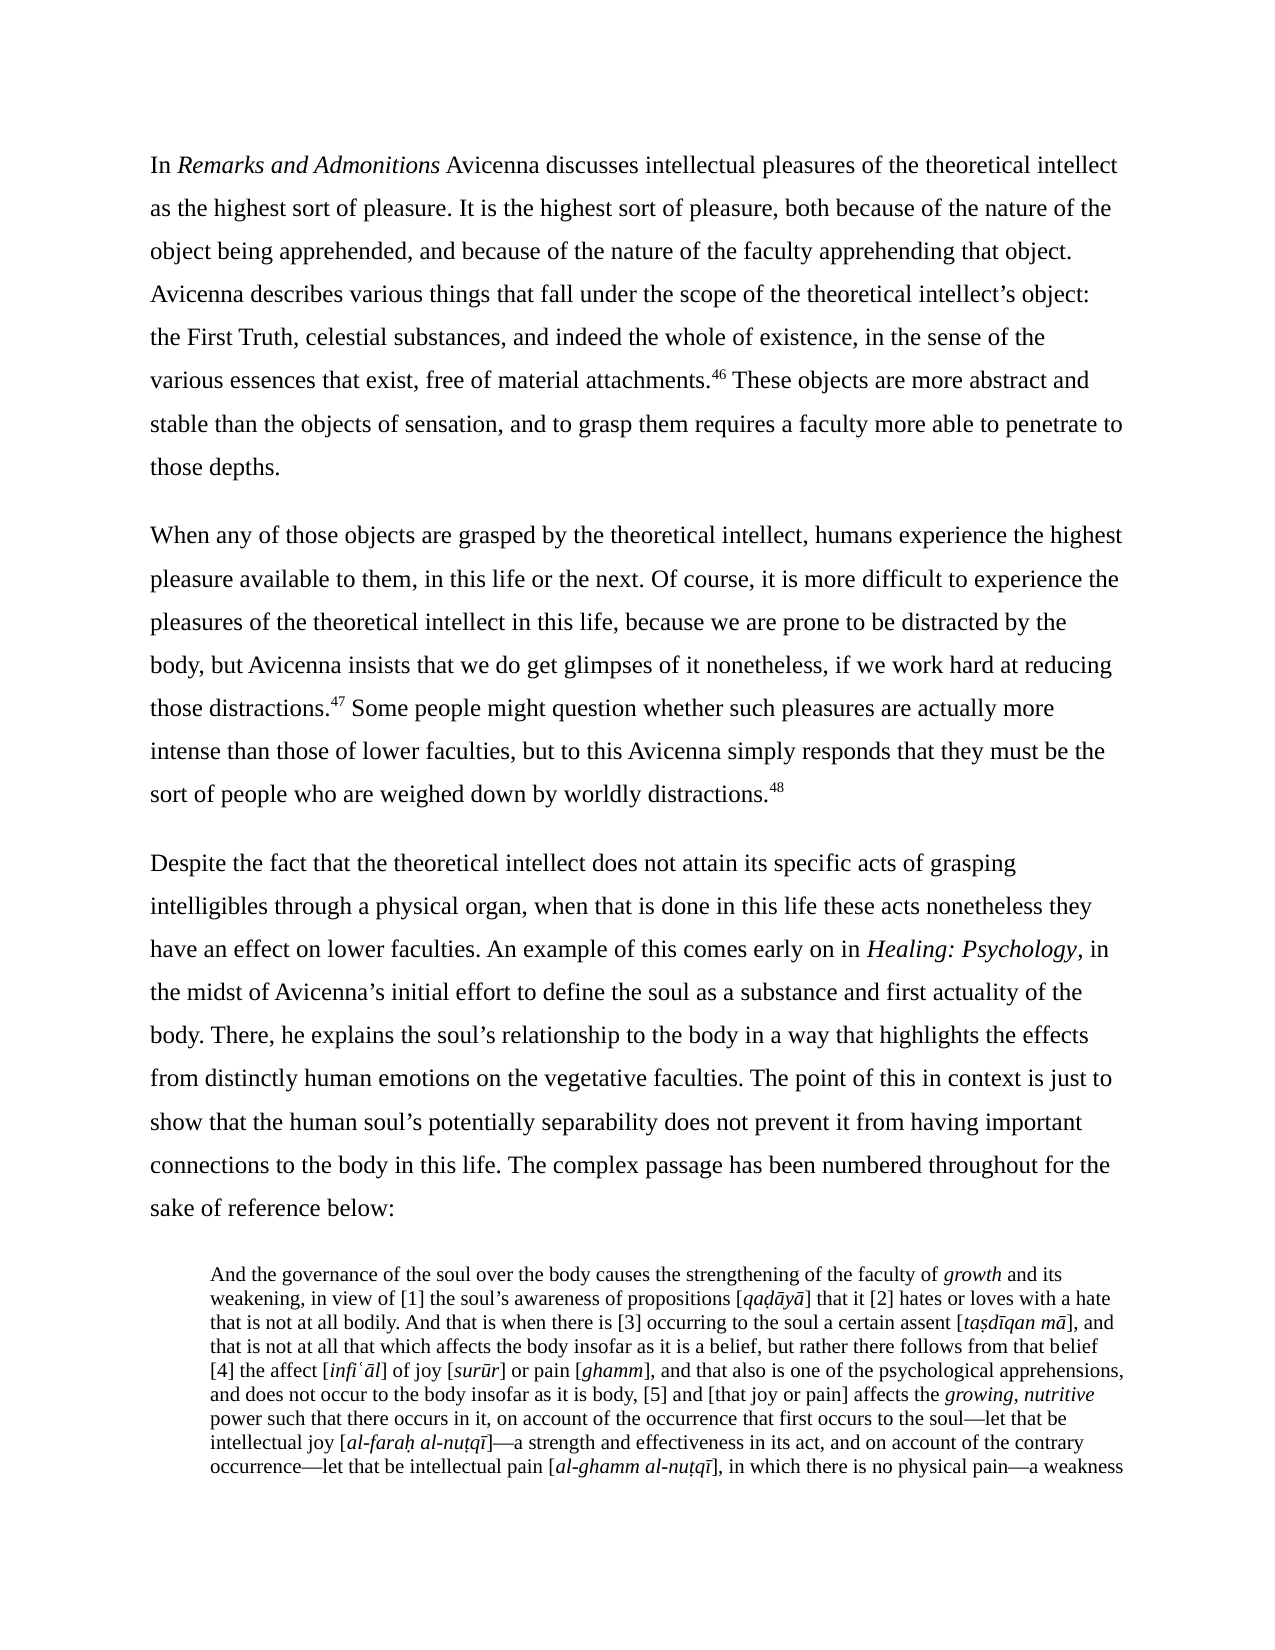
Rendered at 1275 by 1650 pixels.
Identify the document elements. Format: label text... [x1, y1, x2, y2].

text In Remarks and Admonitions Avicenna discusses intellectual pleasures of the theoretical intellect as the highest sort of pleasure. It is the highest sort of pleasure, both because of the nature of the object being apprehended, and because of the nature of the faculty apprehending that object. Avicenna describes various things that fall under the scope of the theoretical intellect’s object: the First Truth, celestial substances, and indeed the whole of existence, in the sense of the various essences that exist, free of material attachments. These objects are more abstract and stable than the objects of sensation, and to grasp them requires a faculty more able to penetrate to those depths. [150, 150, 1125, 481]
text And the governance of the soul over the body causes the strengthening of the faculty of growth and its weakening, in view of [1] the soul’s awareness of propositions [qaḍāyā] that it [2] hates or loves with a hate that is not at all bodily. And that is when there is [3] occurring to the soul a certain assent [taṣdīqan mā], and that is not at all that which affects the body insofar as it is a belief, but rather there follows from that belief [4] the affect [infiʿāl] of joy [surūr] or pain [ghamm], and that also is one of the psychological apprehensions, and does not occur to the body insofar as it is body, [5] and [that joy or pain] affects the growing, nutritive power such that there occurs in it, on account of the occurrence that first occurs to the soul—let that be intellectual joy [al-faraḥ al-nuṭqī]—a strength and effectiveness in its act, and on account of the contrary occurrence—let that be intellectual pain [al-ghamm al-nuṭqī], in which there is no physical pain—a weakness [210, 1262, 1125, 1478]
text When any of those objects are grasped by the theoretical intellect, humans experience the highest pleasure available to them, in this life or the next. Of course, it is more difficult to experience the pleasures of the theoretical intellect in this life, because we are prone to be distracted by the body, but Avicenna insists that we do get glimpses of it nonetheless, if we work hard at reducing those distractions. Some people might question whether such pleasures are actually more intense than those of lower faculties, but to this Avicenna simply responds that they must be the sort of people who are weighed down by worldly distractions. [150, 521, 1125, 808]
text Despite the fact that the theoretical intellect does not attain its specific acts of grasping intelligibles through a physical organ, when that is done in this life these acts nonetheless they have an effect on lower faculties. An example of this comes early on in Healing: Psychology, in the midst of Avicenna’s initial effort to define the soul as a substance and first actuality of the body. There, he explains the soul’s relationship to the body in a way that highlights the effects from distinctly human emotions on the vegetative faculties. The point of this in context is just to show that the human soul’s potentially separability does not prevent it from having important connections to the body in this life. The complex passage has been numbered throughout for the sake of reference below: [150, 848, 1125, 1222]
